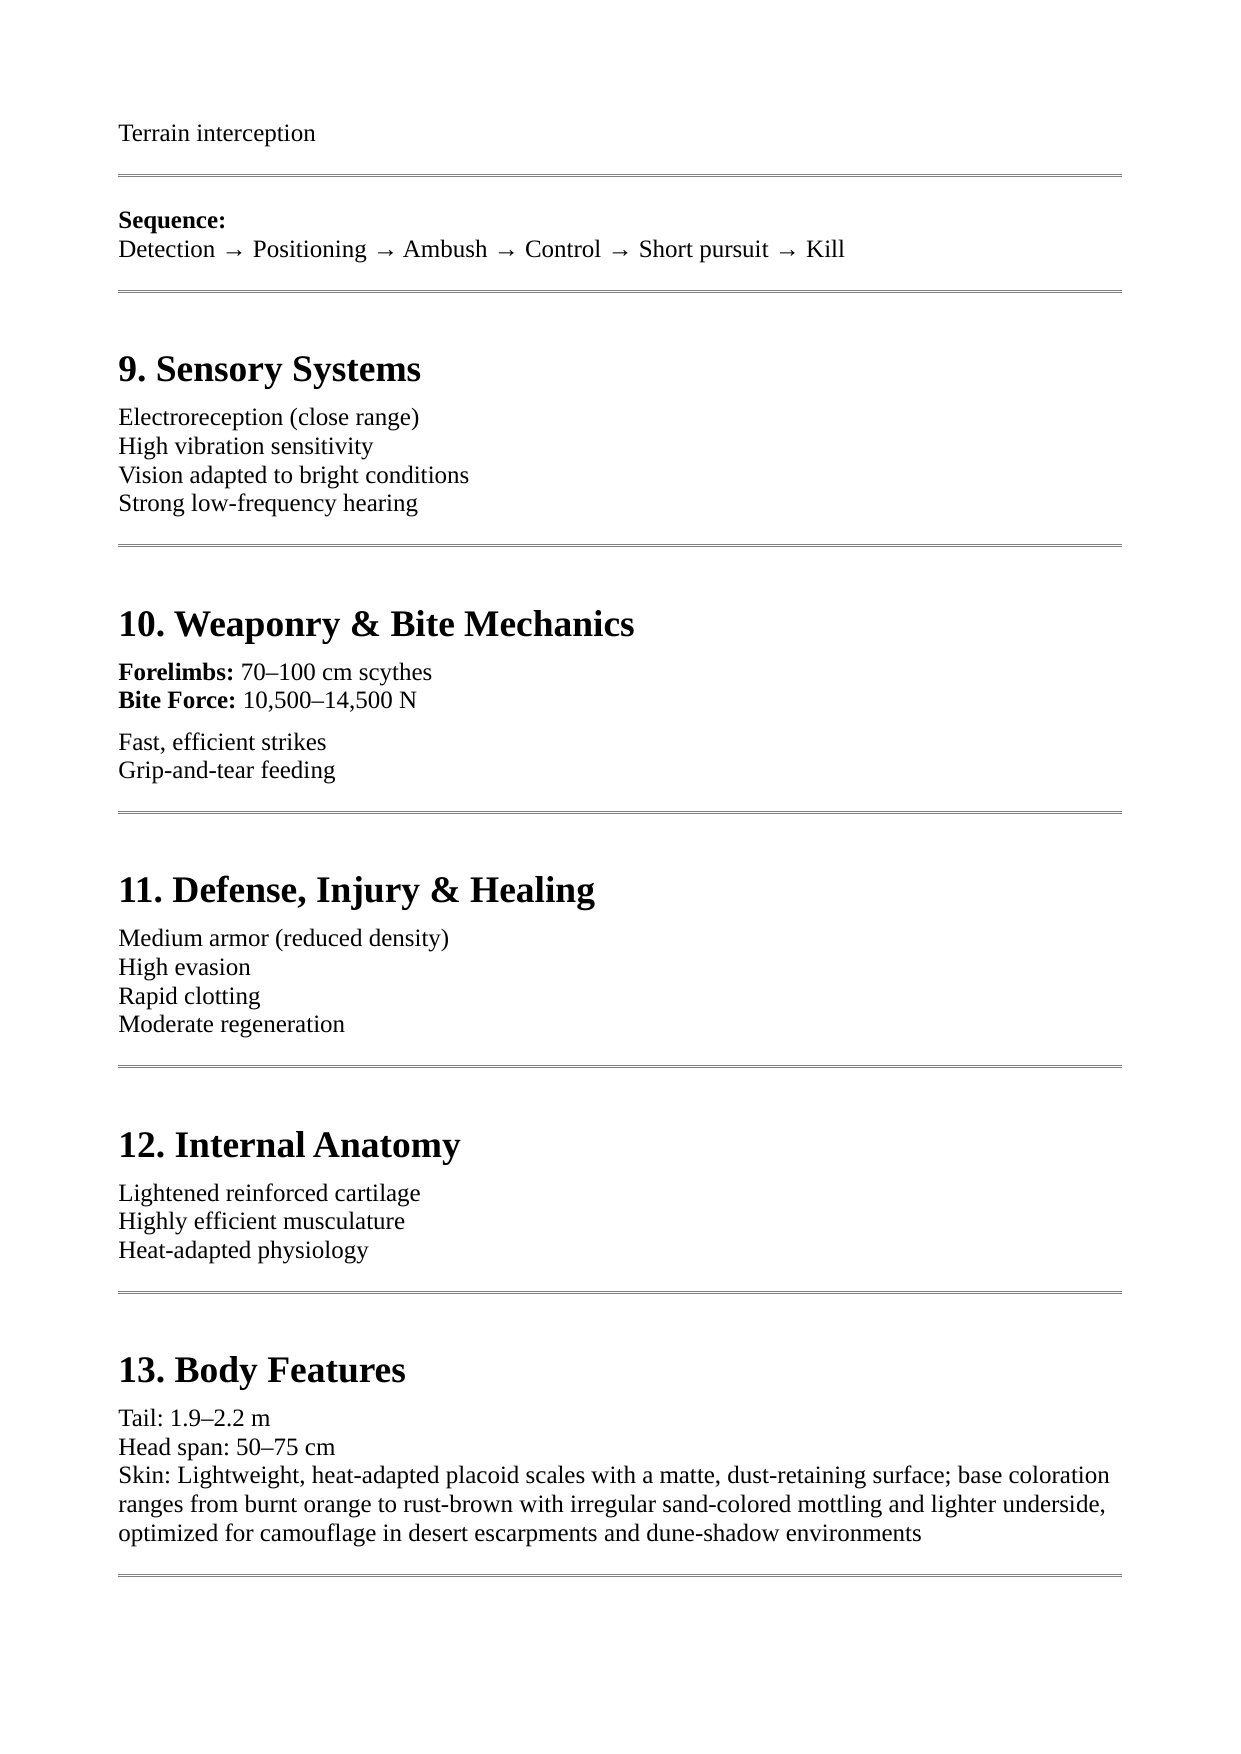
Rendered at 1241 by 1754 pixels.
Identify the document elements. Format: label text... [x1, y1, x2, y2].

subtitle 12. Internal Anatomy [118, 1122, 1122, 1165]
subtitle 10. Weaponry & Bite Mechanics [118, 601, 1122, 644]
text Lightened reinforced cartilage Highly efficient musculature Heat-adapted physiology [118, 1178, 1122, 1264]
text Forelimbs: 70–100 cm scythes Bite Force: 10,500–14,500 N [118, 657, 1122, 714]
text Tail: 1.9–2.2 m Head span: 50–75 cm Skin: Lightweight, heat-adapted placoid scales with a matte, dust-retaining surface; base coloration ranges from burnt orange to rust-brown with irregular sand-colored mottling and lighter underside, optimized for camouflage in desert escarpments and dune-shadow environments [118, 1403, 1122, 1547]
text Fast, efficient strikes Grip-and-tear feeding [118, 727, 1122, 784]
text Electroreception (close range) High vibration sensitivity Vision adapted to bright conditions Strong low-frequency hearing [118, 402, 1122, 517]
subtitle 9. Sensory Systems [118, 347, 1122, 390]
text Sequence: Detection → Positioning → Ambush → Control → Short pursuit → Kill [118, 206, 1122, 263]
subtitle 11. Defense, Injury & Healing [118, 868, 1122, 911]
subtitle 13. Body Features [118, 1347, 1122, 1391]
text Terrain interception [118, 118, 1122, 147]
text Medium armor (reduced density) High evasion Rapid clotting Moderate regeneration [118, 923, 1122, 1038]
